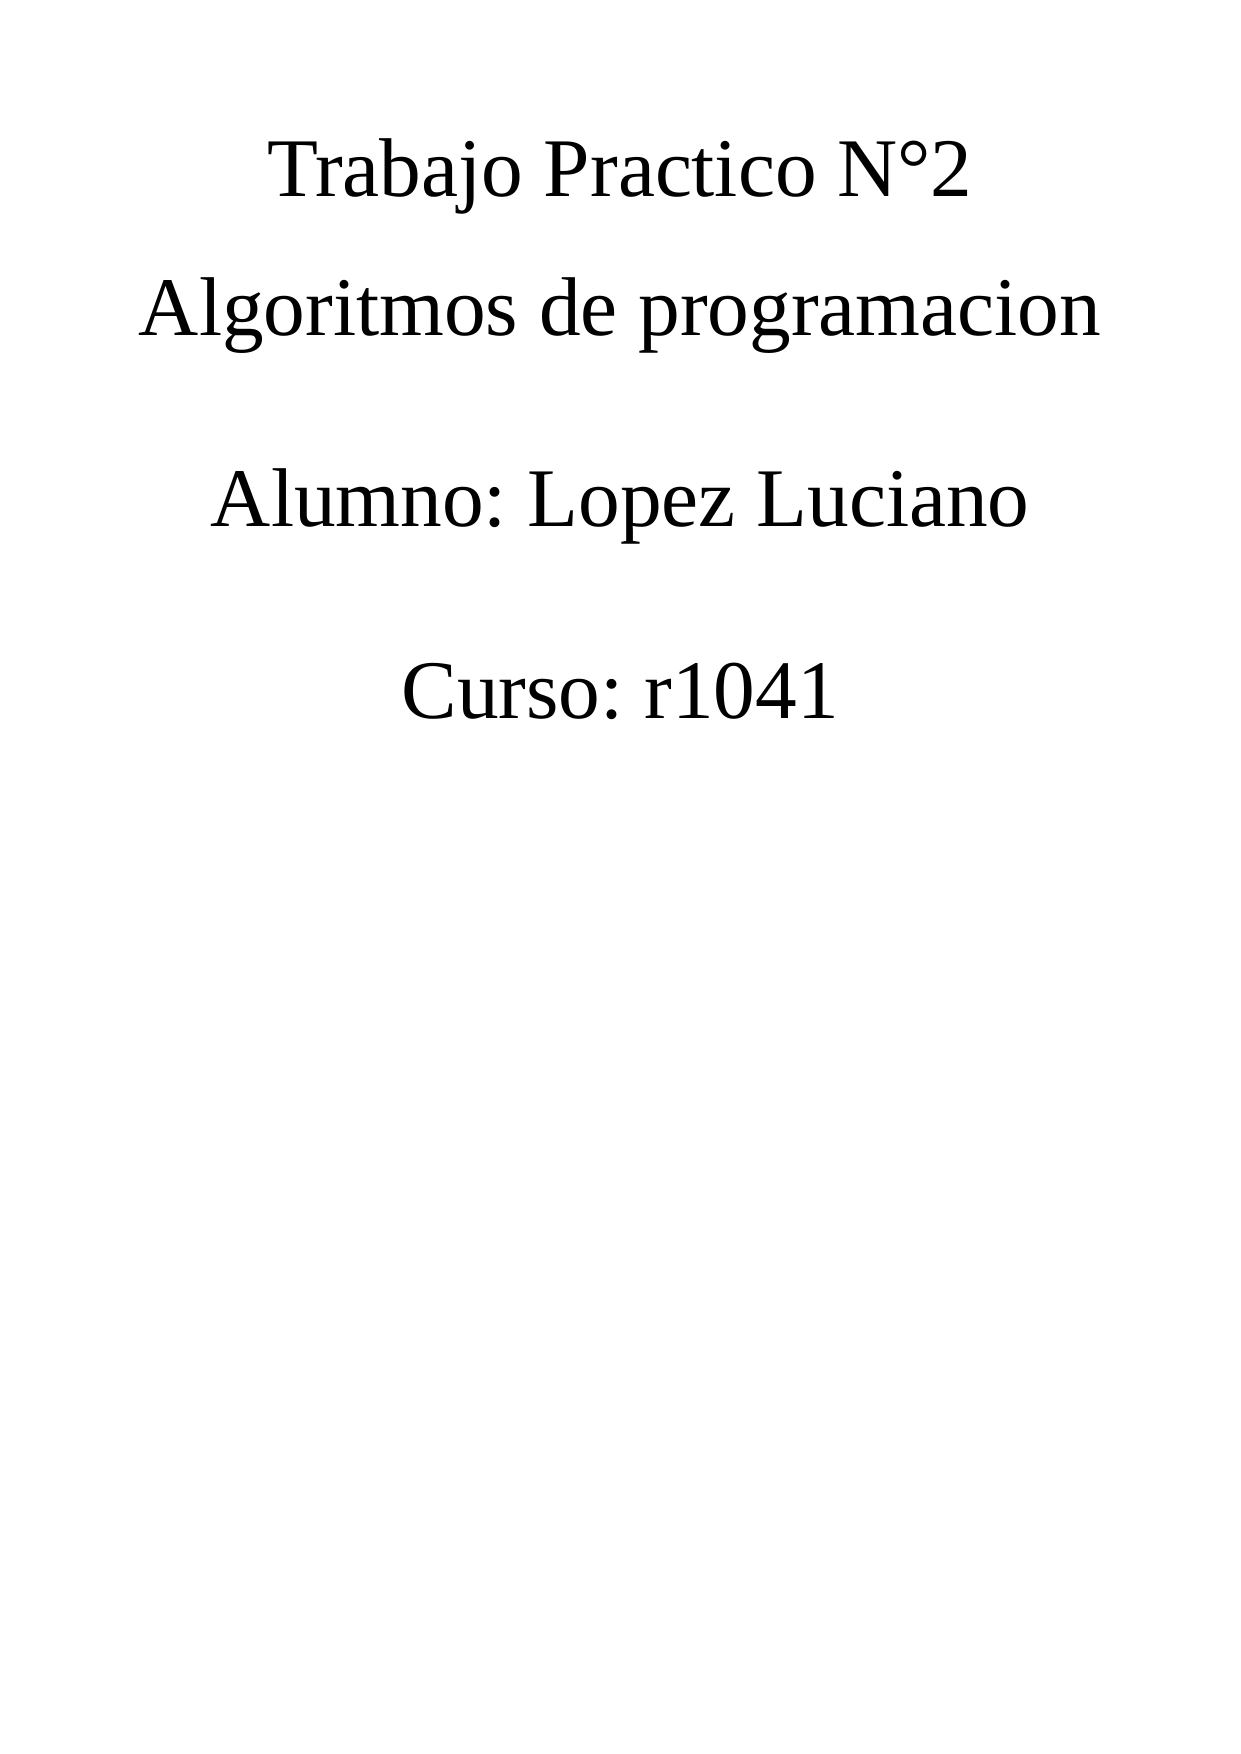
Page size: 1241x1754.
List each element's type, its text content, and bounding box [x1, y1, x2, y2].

text Trabajo Practico N°2 [118, 118, 1122, 214]
text Alumno: Lopez Luciano [118, 449, 1122, 544]
text Curso: r1041 [118, 640, 1122, 736]
text Algoritmos de programacion [118, 257, 1122, 353]
